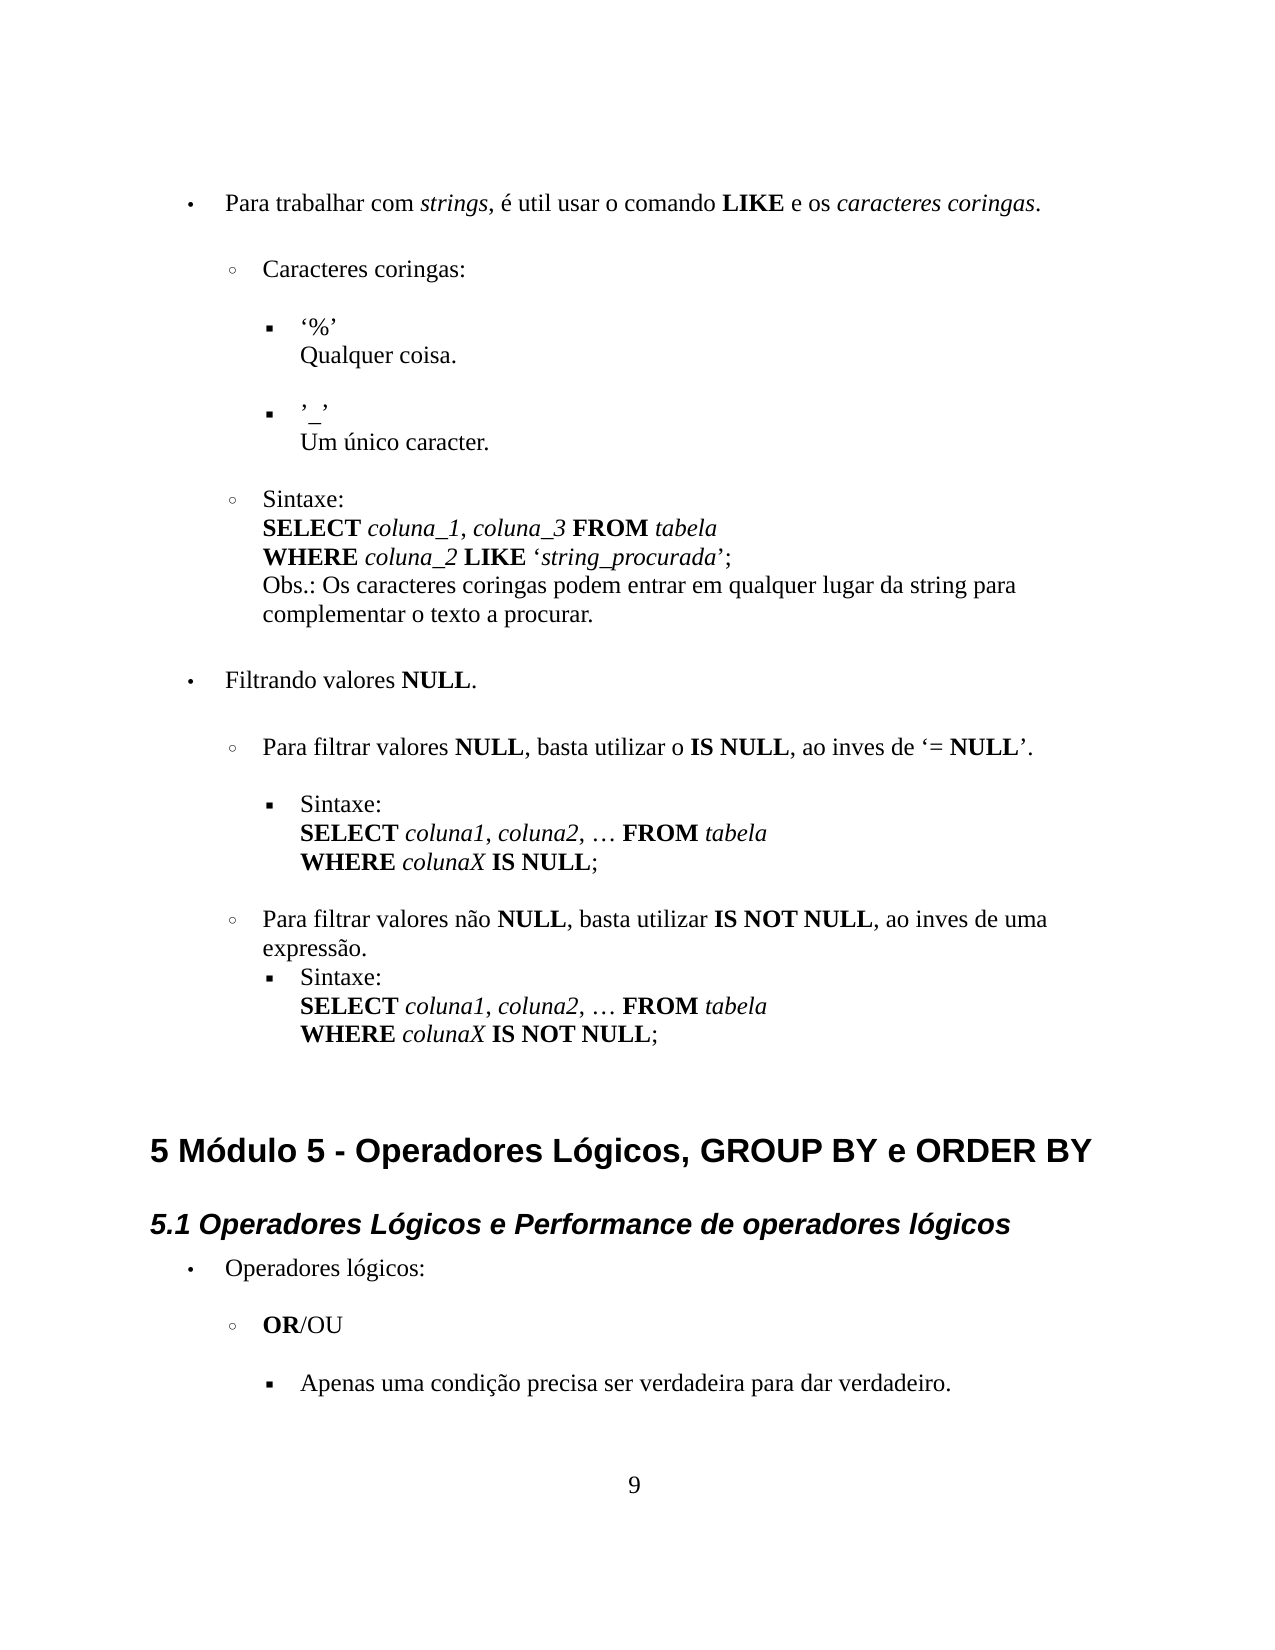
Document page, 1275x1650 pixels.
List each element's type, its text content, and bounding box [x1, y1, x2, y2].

list Sintaxe: SELECT coluna_1, coluna_3 FROM tabela WHERE coluna_2 LIKE ‘string_procurada’; Obs.: Os caracteres coringas podem entrar em qualquer lugar da string para complementar o texto a procurar. [225, 484, 1125, 657]
list Operadores lógicos: [187, 1253, 1125, 1311]
subtitle 5.1 Operadores Lógicos e Performance de operadores lógicos [150, 1207, 1125, 1241]
list Sintaxe: SELECT coluna1, coluna2, … FROM tabela WHERE colunaX IS NULL; [262, 789, 1125, 904]
list Para trabalhar com strings, é util usar o comando LIKE e os caracteres coringas. [187, 188, 1125, 245]
list ‘%’ Qualquer coisa. [262, 312, 1125, 398]
list Para filtrar valores não NULL, basta utilizar IS NOT NULL, ao inves de uma expressão. [225, 904, 1125, 962]
list ’_’ Um único caracter. [262, 398, 1125, 484]
list [225, 150, 1125, 179]
list Para filtrar valores NULL, basta utilizar o IS NULL, ao inves de ‘= NULL’. [225, 732, 1125, 789]
list Caracteres coringas: [225, 254, 1125, 312]
list Sintaxe: SELECT coluna1, coluna2, … FROM tabela WHERE colunaX IS NOT NULL; [262, 962, 1125, 1077]
list Apenas uma condição precisa ser verdadeira para dar verdadeiro. [262, 1368, 1125, 1426]
list OR/OU [225, 1311, 1125, 1368]
list Filtrando valores NULL. [187, 666, 1125, 723]
subtitle 5 Módulo 5 - Operadores Lógicos, GROUP BY e ORDER BY [150, 1131, 1125, 1169]
